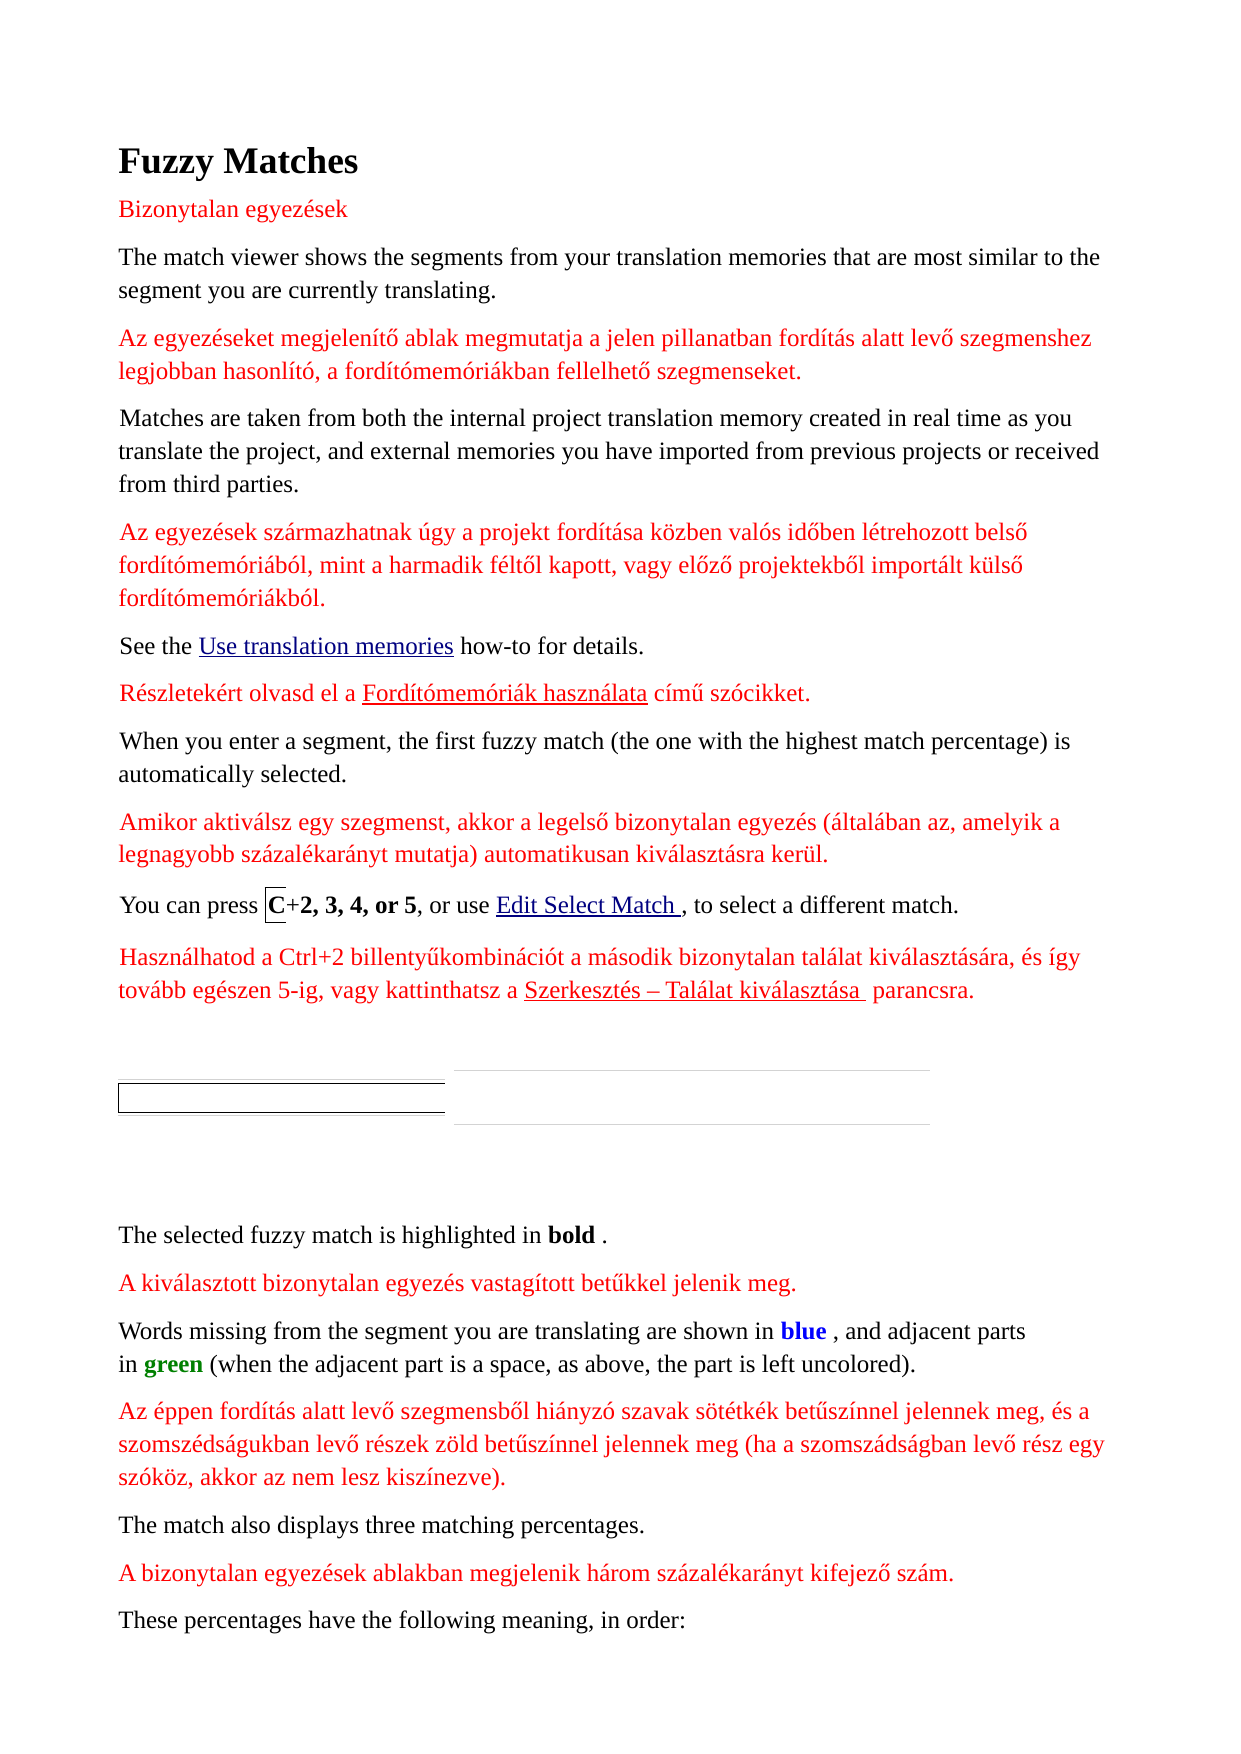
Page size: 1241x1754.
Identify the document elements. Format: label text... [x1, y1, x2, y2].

text A bizonytalan egyezések ablakban megjelenik három százalékarányt kifejező szám. [118, 1558, 1122, 1586]
text When you enter a segment, the first fuzzy match (the one with the highest match percentage) is automatically selected. [118, 726, 1122, 788]
text Amikor aktiválsz egy szegmenst, akkor a legelső bizonytalan egyezés (általában az, amelyik a legnagyobb százalékarányt mutatja) automatikusan kiválasztásra kerül. [118, 807, 1122, 868]
text Részletekért olvasd el a Fordítómemóriák használata című szócikket. [118, 678, 1122, 707]
text Az egyezéseket megjelenítő ablak megmutatja a jelen pillanatban fordítás alatt levő szegmenshez legjobban hasonlító, a fordítómemóriákban fellelhető szegmenseket. [118, 323, 1122, 384]
text The match viewer shows the segments from your translation memories that are most similar to the segment you are currently translating. [118, 242, 1122, 304]
text Matches are taken from both the internal project translation memory created in real time as you translate the project, and external memories you have imported from previous projects or received from third parties. [118, 403, 1122, 498]
text The match also displays three matching percentages. [118, 1510, 1122, 1539]
text Az egyezések származhatnak úgy a projekt fordítása közben valós időben létrehozott belső fordítómemóriából, mint a harmadik féltől kapott, vagy előző projektekből importált külső fordítómemóriákból. [118, 517, 1122, 612]
text See the Use translation memories how-to for details. [118, 631, 1122, 659]
text Használhatod a Ctrl+2 billentyűkombinációt a második bizonytalan találat kiválasztására, és így tovább egészen 5-ig, vagy kattinthatsz a Szerkesztés – Találat kiválasztása parancsra. [118, 942, 1122, 1003]
table_header [930, 1070, 941, 1125]
subtitle Fuzzy Matches [118, 139, 1122, 182]
text C+2, 3, 4, or 5, or use Edit Select Match , to select a different match. [266, 887, 1122, 922]
text A kiválasztott bizonytalan egyezés vastagított betűkkel jelenik meg. [118, 1268, 1122, 1297]
text Az éppen fordítás alatt levő szegmensből hiányzó szavak sötétkék betűszínnel jelennek meg, és a szomszédságukban levő részek zöld betűszínnel jelennek meg (ha a szomszádságban levő rész egy szóköz, akkor az nem lesz kiszínezve). [118, 1396, 1122, 1491]
text Bizonytalan egyezések [118, 194, 1122, 223]
text You can press [118, 887, 265, 922]
table_header [119, 1084, 445, 1112]
table_header [118, 1070, 454, 1125]
table_header [454, 1071, 930, 1124]
text Words missing from the segment you are translating are shown in blue , and adjacent parts in green (when the adjacent part is a space, as above, the part is left uncolored). [118, 1316, 1122, 1377]
text These percentages have the following meaning, in order: [118, 1605, 1122, 1634]
text The selected fuzzy match is highlighted in bold . [118, 1221, 1122, 1249]
